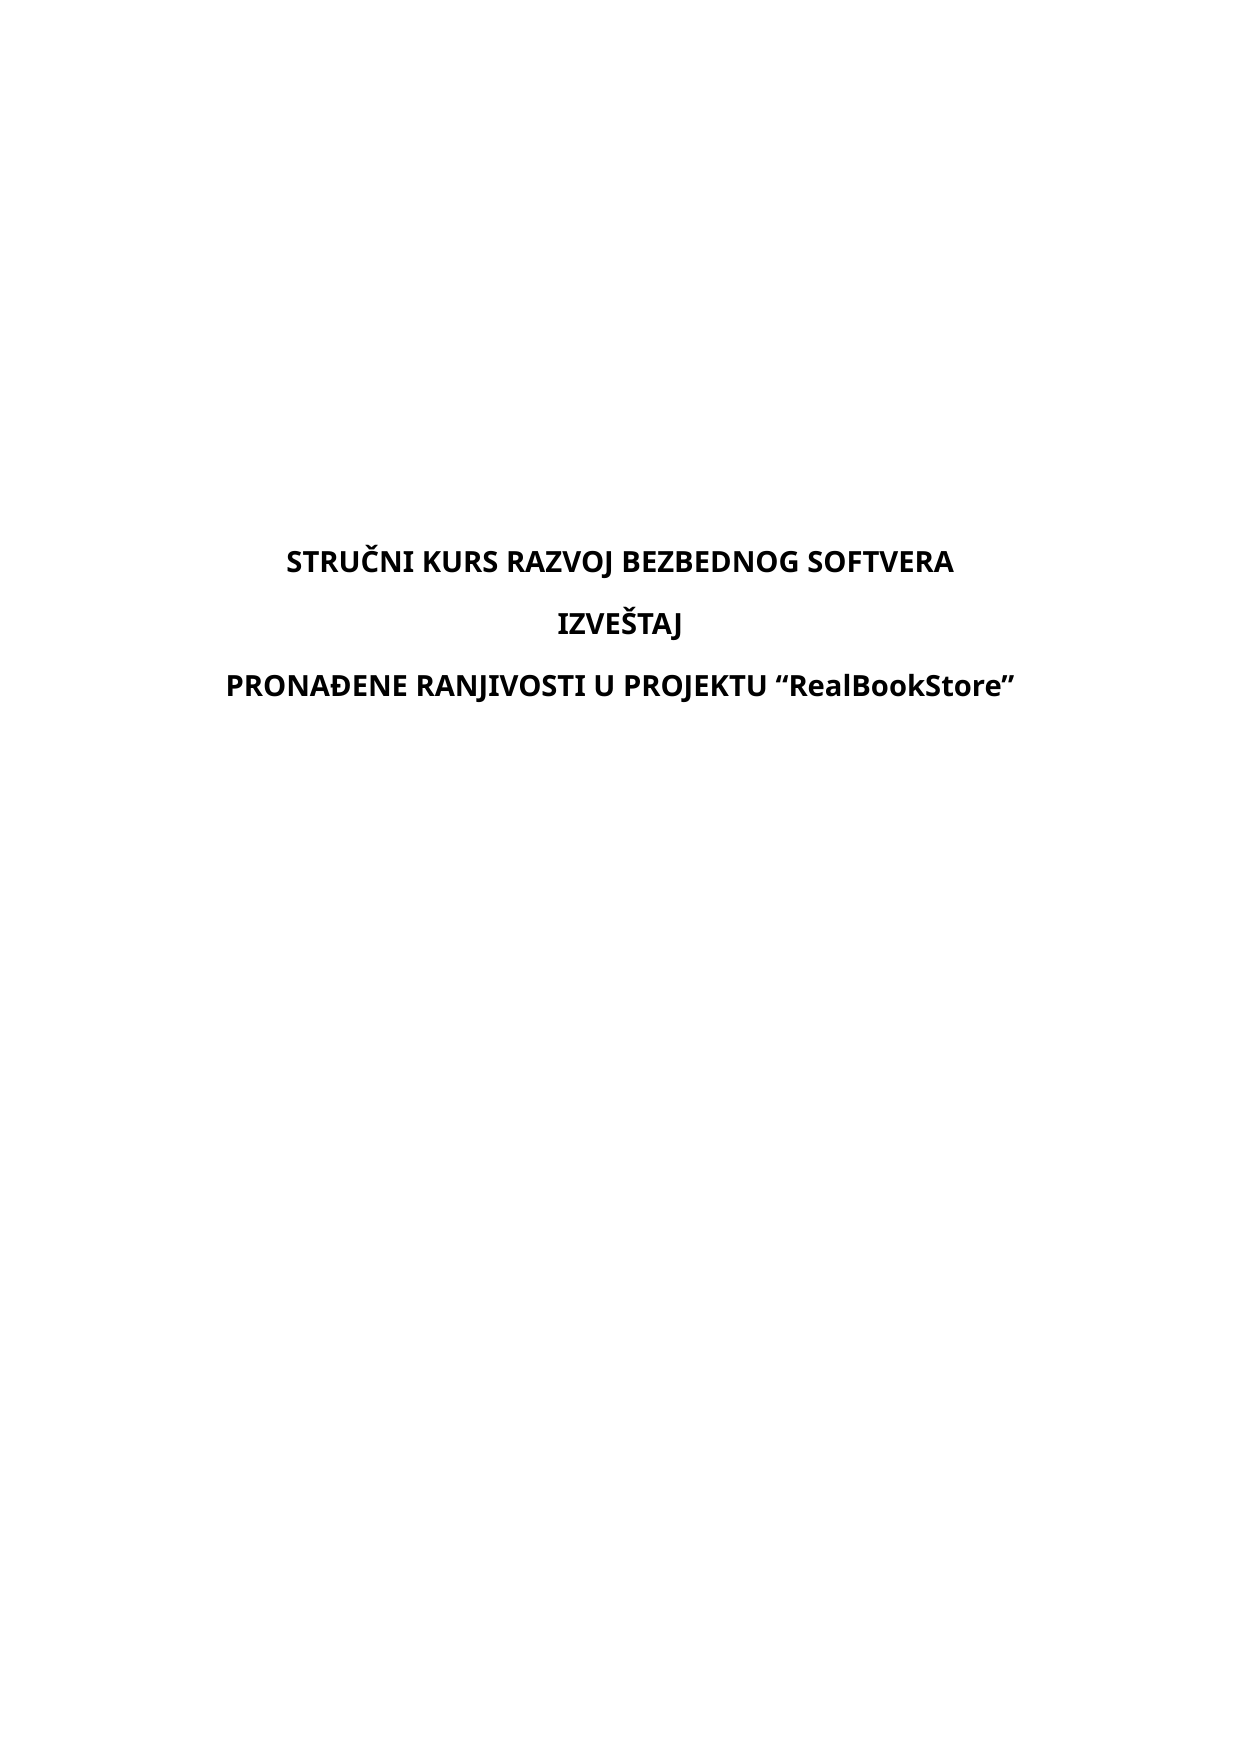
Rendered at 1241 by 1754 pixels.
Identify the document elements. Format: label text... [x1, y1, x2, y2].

text PRONAĐENE RANJIVOSTI U PROJEKTU “RealBookStore” [150, 665, 1090, 705]
text IZVEŠTAJ [150, 603, 1090, 643]
text STRUČNI KURS RAZVOJ BEZBEDNOG SOFTVERA [150, 541, 1090, 581]
